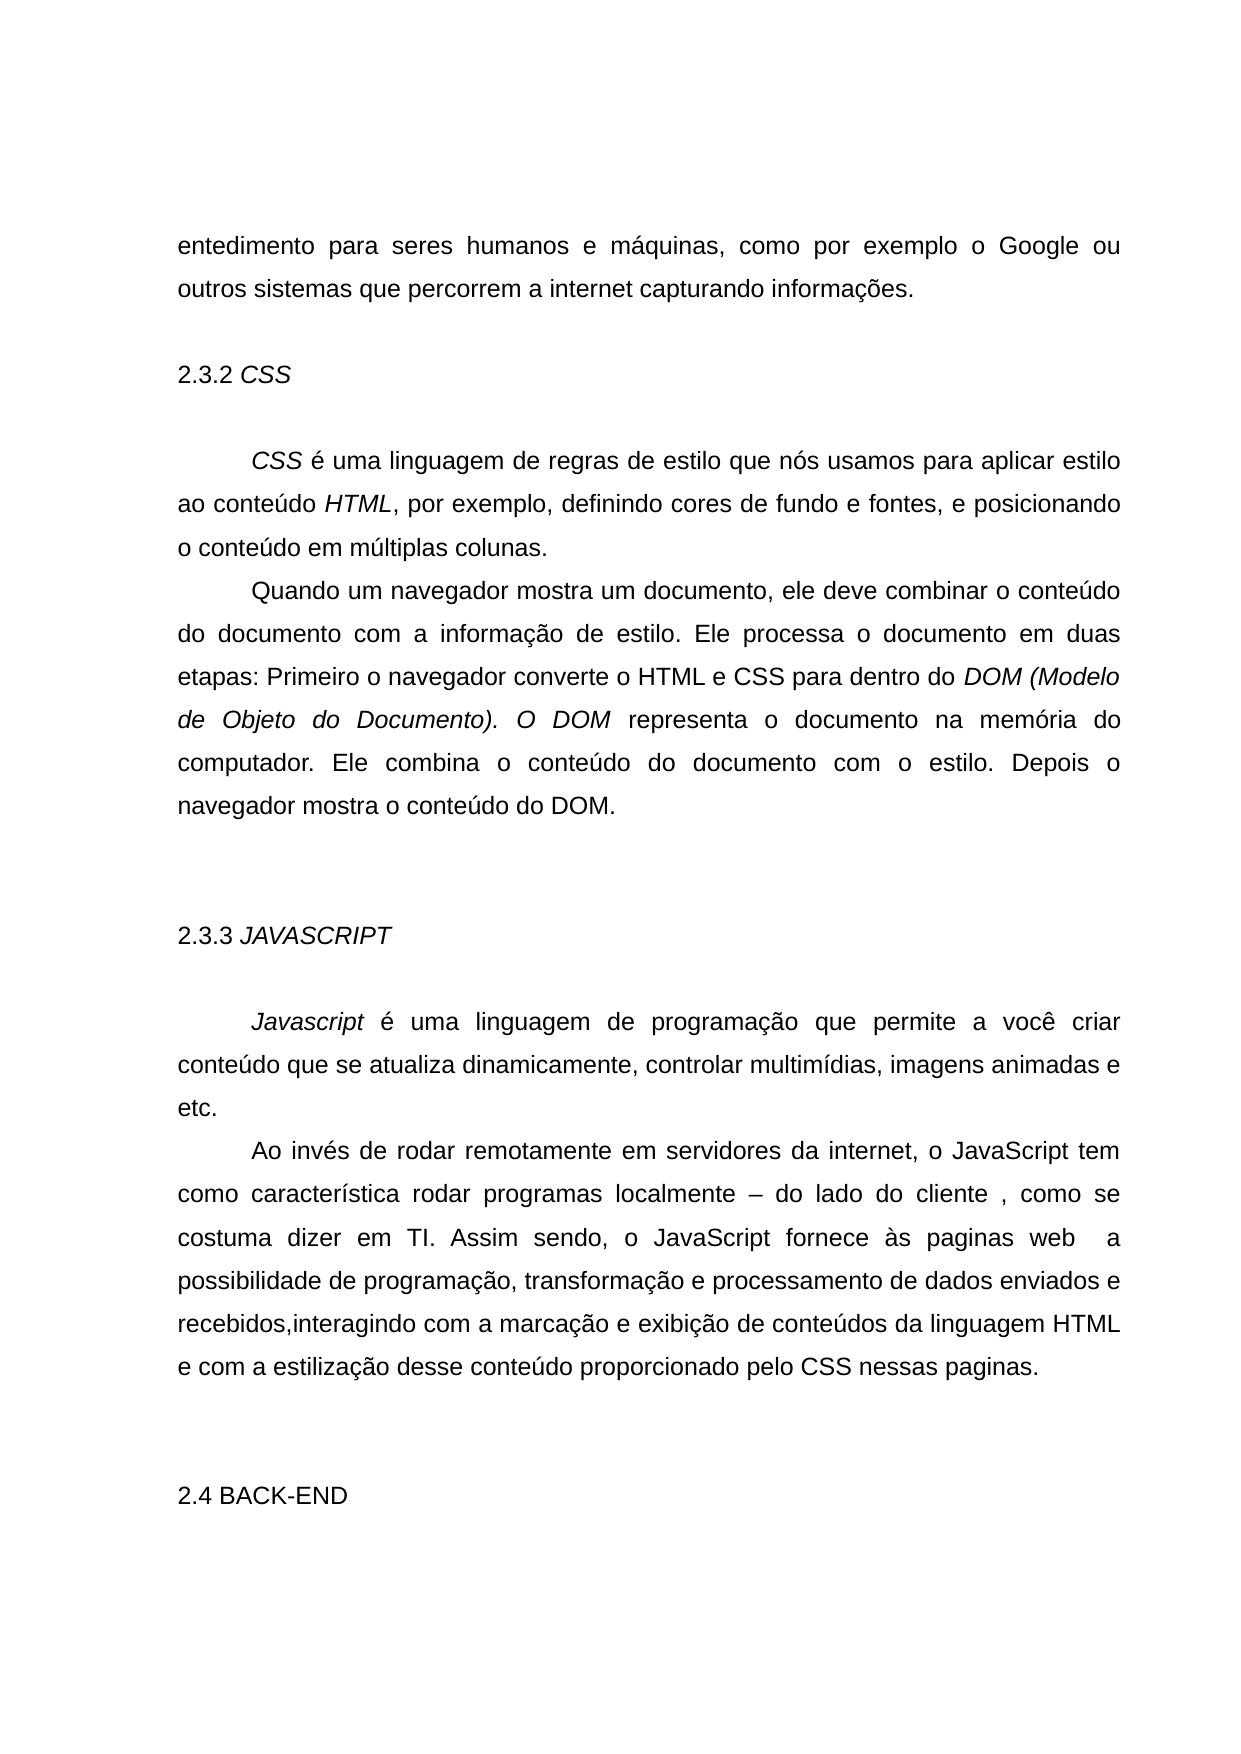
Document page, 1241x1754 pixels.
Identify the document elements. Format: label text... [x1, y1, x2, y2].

subtitle 2.3.3 Javascript [177, 921, 1122, 949]
text Quando um navegador mostra um documento, ele deve combinar o conteúdo do documento com a informação de estilo. Ele processa o documento em duas etapas: Primeiro o navegador converte o HTML e CSS para dentro do DOM (Modelo de Objeto do Documento). O DOM representa o documento na memória do computador. Ele combina o conteúdo do documento com o estilo. Depois o navegador mostra o conteúdo do DOM. [177, 576, 1122, 820]
subtitle 2.4 Back-End [177, 1481, 1122, 1510]
text Javascript é uma linguagem de programação que permite a você criar conteúdo que se atualiza dinamicamente, controlar multimídias, imagens animadas e etc. [177, 1007, 1122, 1122]
text CSS é uma linguagem de regras de estilo que nós usamos para aplicar estilo ao conteúdo HTML, por exemplo, definindo cores de fundo e fontes, e posicionando o conteúdo em múltiplas colunas. [177, 446, 1122, 561]
text Ao invés de rodar remotamente em servidores da internet, o JavaScript tem como característica rodar programas localmente – do lado do cliente , como se costuma dizer em TI. Assim sendo, o JavaScript fornece às paginas web a possibilidade de programação, transformação e processamento de dados enviados e recebidos,interagindo com a marcação e exibição de conteúdos da linguagem HTML e com a estilização desse conteúdo proporcionado pelo CSS nessas paginas. [177, 1136, 1122, 1381]
text entedimento para seres humanos e máquinas, como por exemplo o Google ou outros sistemas que percorrem a internet capturando informações. [177, 231, 1122, 302]
subtitle 2.3.2 CSS [177, 360, 1122, 389]
